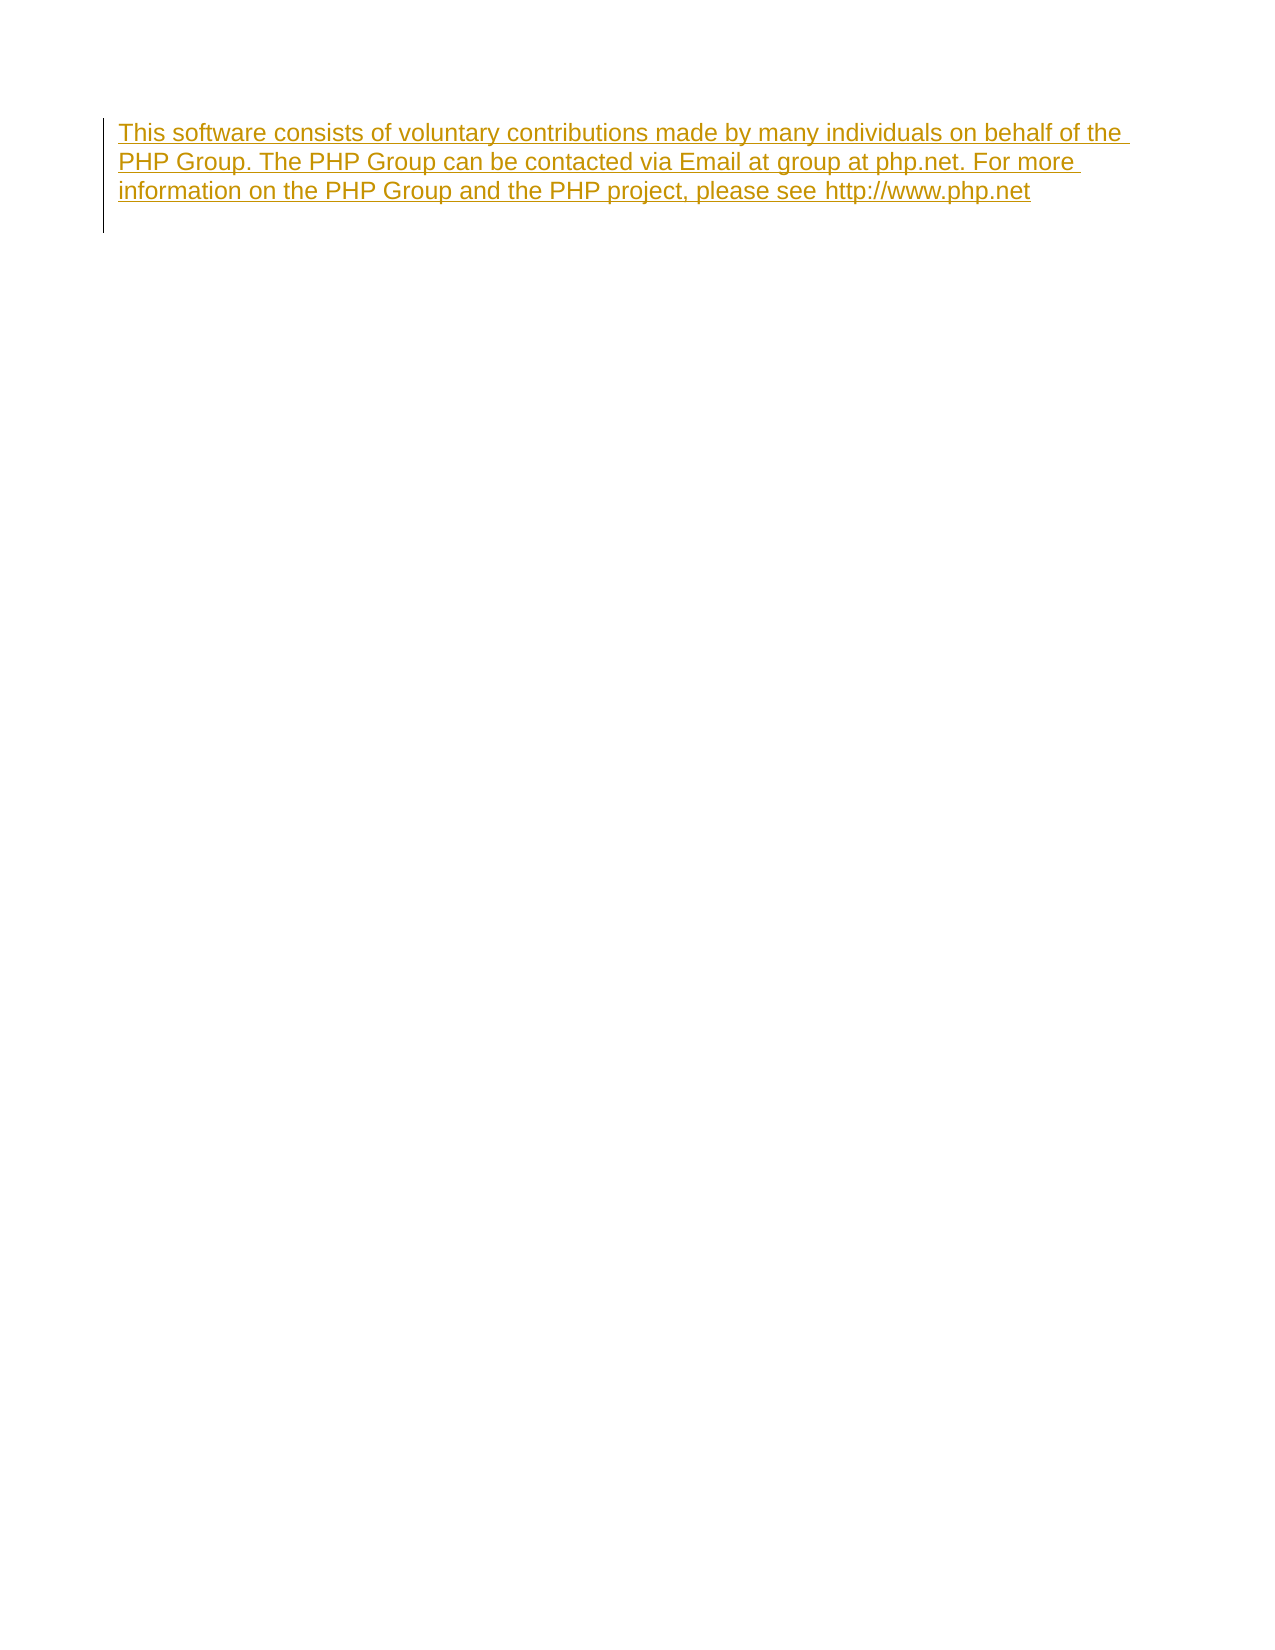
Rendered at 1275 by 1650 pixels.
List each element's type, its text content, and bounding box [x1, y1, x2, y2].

text This software consists of voluntary contributions made by many individuals on behalf of the PHP Group. The PHP Group can be contacted via Email at group at php.net. For more information on the PHP Group and the PHP project, please see http://www.php.net [118, 118, 1157, 204]
